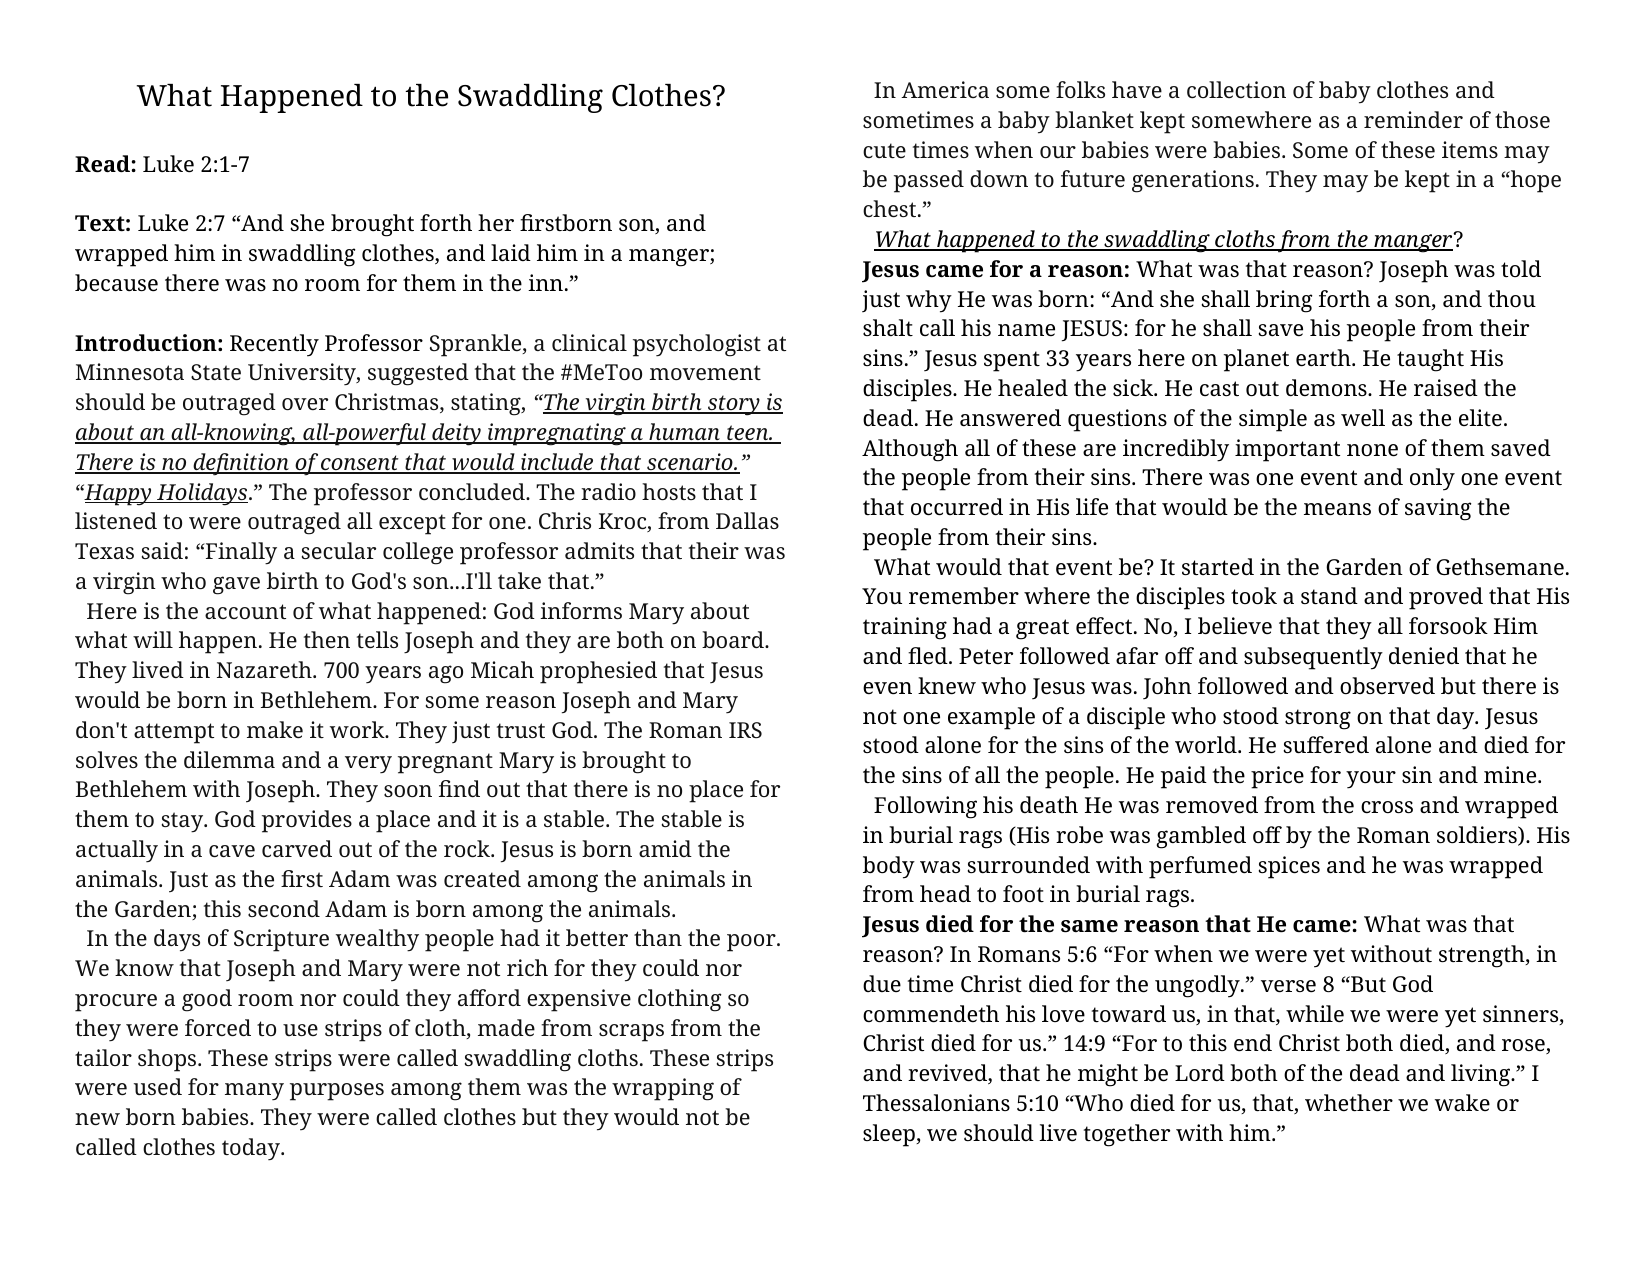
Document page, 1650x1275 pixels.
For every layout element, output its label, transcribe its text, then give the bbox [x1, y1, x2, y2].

text Text: Luke 2:7 “And she brought forth her firstborn son, and wrapped him in swaddling clothes, and laid him in a manger; because there was no room for them in the inn.” [75, 208, 787, 298]
subtitle Here is the account of what happened: God informs Mary about what will happen. He then tells Joseph and they are both on board. They lived in Nazareth. 700 years ago Micah prophesied that Jesus would be born in Bethlehem. For some reason Joseph and Mary don't attempt to make it work. They just trust God. The Roman IRS solves the dilemma and a very pregnant Mary is brought to Bethlehem with Joseph. They soon find out that there is no place for them to stay. God provides a place and it is a stable. The stable is actually in a cave carved out of the rock. Jesus is born amid the animals. Just as the first Adam was created among the animals in the Garden; this second Adam is born among the animals. [75, 596, 787, 923]
text Jesus came for a reason: What was that reason? Joseph was told just why He was born: “And she shall bring forth a son, and thou shalt call his name JESUS: for he shall save his people from their sins.” Jesus spent 33 years here on planet earth. He taught His disciples. He healed the sick. He cast out demons. He raised the dead. He answered questions of the simple as well as the elite. Although all of these are incredibly important none of them saved the people from their sins. There was one event and only one event that occurred in His life that would be the means of saving the people from their sins. [862, 254, 1575, 552]
subtitle In the days of Scripture wealthy people had it better than the poor. We know that Joseph and Mary were not rich for they could nor procure a good room nor could they afford expensive clothing so they were forced to use strips of cloth, made from scraps from the tailor shops. These strips were called swaddling cloths. These strips were used for many purposes among them was the wrapping of new born babies. They were called clothes but they would not be called clothes today. [75, 923, 787, 1162]
subtitle What happened to the swaddling cloths from the manger? [862, 224, 1575, 254]
subtitle In America some folks have a collection of baby clothes and sometimes a baby blanket kept somewhere as a reminder of those cute times when our babies were babies. Some of these items may be passed down to future generations. They may be kept in a “hope chest.” [862, 75, 1575, 224]
text Read: Luke 2:1-7 [75, 149, 787, 178]
text What Happened to the Swaddling Clothes? [75, 75, 787, 115]
text What would that event be? It started in the Garden of Gethsemane. You remember where the disciples took a stand and proved that His training had a great effect. No, I believe that they all forsook Him and fled. Peter followed afar off and subsequently denied that he even knew who Jesus was. John followed and observed but there is not one example of a disciple who stood strong on that day. Jesus stood alone for the sins of the world. He suffered alone and died for the sins of all the people. He paid the price for your sin and mine. [862, 552, 1575, 790]
subtitle Introduction: Recently Professor Sprankle, a clinical psychologist at Minnesota State University, suggested that the #MeToo movement should be outraged over Christmas, stating, “The virgin birth story is about an all-knowing, all-powerful deity impregnating a human teen. There is no definition of consent that would include that scenario.” “Happy Holidays.” The professor concluded. The radio hosts that I listened to were outraged all except for one. Chris Kroc, from Dallas Texas said: “Finally a secular college professor admits that their was a virgin who gave birth to God's son...I'll take that.” [75, 327, 787, 596]
text Jesus died for the same reason that He came: What was that reason? In Romans 5:6 “For when we were yet without strength, in due time Christ died for the ungodly.” verse 8 “But God commendeth his love toward us, in that, while we were yet sinners, Christ died for us.” 14:9 “For to this end Christ both died, and rose, and revived, that he might be Lord both of the dead and living.” I Thessalonians 5:10 “Who died for us, that, whether we wake or sleep, we should live together with him.” [862, 909, 1575, 1147]
text Following his death He was removed from the cross and wrapped in burial rags (His robe was gambled off by the Roman soldiers). His body was surrounded with perfumed spices and he was wrapped from head to foot in burial rags. [862, 790, 1575, 909]
